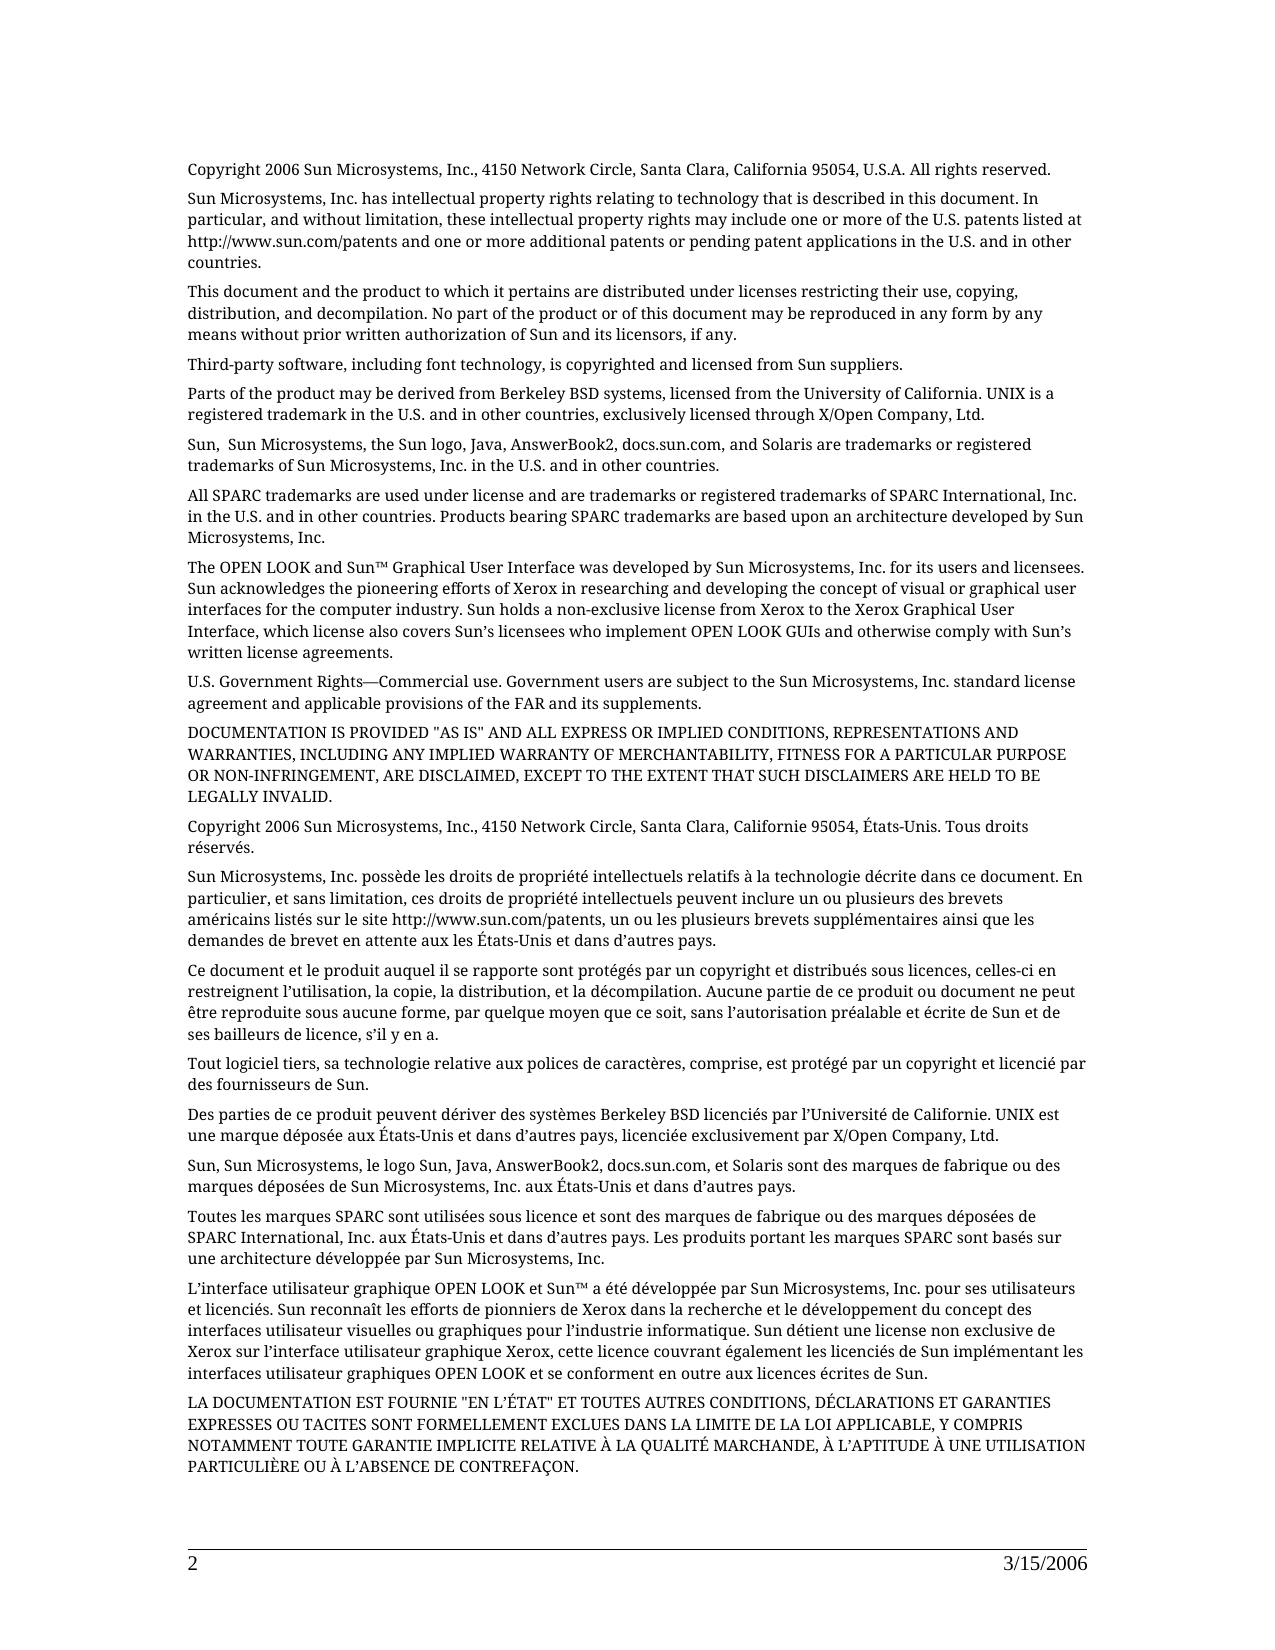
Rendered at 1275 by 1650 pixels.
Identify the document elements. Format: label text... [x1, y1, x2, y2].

text Parts of the product may be derived from Berkeley BSD systems, licensed from the University of California. UNIX is a registered trademark in the U.S. and in other countries, exclusively licensed through X/Open Company, Ltd. [187, 383, 1087, 425]
text Copyright 2006 Sun Microsystems, Inc., 4150 Network Circle, Santa Clara, California 95054, U.S.A. All rights reserved. [187, 158, 1087, 179]
text Toutes les marques SPARC sont utilisées sous licence et sont des marques de fabrique ou des marques déposées de SPARC International, Inc. aux États-Unis et dans d’autres pays. Les produits portant les marques SPARC sont basés sur une architecture développée par Sun Microsystems, Inc. [187, 1205, 1087, 1269]
text Third-party software, including font technology, is copyrighted and licensed from Sun suppliers. [187, 353, 1087, 374]
text Sun, Sun Microsystems, the Sun logo, Java, AnswerBook2, docs.sun.com, and Solaris are trademarks or registered trademarks of Sun Microsystems, Inc. in the U.S. and in other countries. [187, 434, 1087, 476]
text Sun, Sun Microsystems, le logo Sun, Java, AnswerBook2, docs.sun.com, et Solaris sont des marques de fabrique ou des marques déposées de Sun Microsystems, Inc. aux États-Unis et dans d’autres pays. [187, 1154, 1087, 1197]
text Copyright 2006 Sun Microsystems, Inc., 4150 Network Circle, Santa Clara, Californie 95054, États-Unis. Tous droits réservés. [187, 815, 1087, 858]
text Sun Microsystems, Inc. possède les droits de propriété intellectuels relatifs à la technologie décrite dans ce document. En particulier, et sans limitation, ces droits de propriété intellectuels peuvent inclure un ou plusieurs des brevets américains listés sur le site http://www.sun.com/patents, un ou les plusieurs brevets supplémentaires ainsi que les demandes de brevet en attente aux les États-Unis et dans d’autres pays. [187, 866, 1087, 951]
text LA DOCUMENTATION EST FOURNIE "EN L’ÉTAT" ET TOUTES AUTRES CONDITIONS, DÉCLARATIONS ET GARANTIES EXPRESSES OU TACITES SONT FORMELLEMENT EXCLUES DANS LA LIMITE DE LA LOI APPLICABLE, Y COMPRIS NOTAMMENT TOUTE GARANTIE IMPLICITE RELATIVE À LA QUALITÉ MARCHANDE, À L’APTITUDE À UNE UTILISATION PARTICULIÈRE OU À L’ABSENCE DE CONTREFAÇON. [187, 1392, 1087, 1477]
text Sun Microsystems, Inc. has intellectual property rights relating to technology that is described in this document. In particular, and without limitation, these intellectual property rights may include one or more of the U.S. patents listed at http://www.sun.com/patents and one or more additional patents or pending patent applications in the U.S. and in other countries. [187, 188, 1087, 273]
text This document and the product to which it pertains are distributed under licenses restricting their use, copying, distribution, and decompilation. No part of the product or of this document may be reproduced in any form by any means without prior written authorization of Sun and its licensors, if any. [187, 281, 1087, 345]
text L’interface utilisateur graphique OPEN LOOK et Sun™ a été développée par Sun Microsystems, Inc. pour ses utilisateurs et licenciés. Sun reconnaît les efforts de pionniers de Xerox dans la recherche et le développement du concept des interfaces utilisateur visuelles ou graphiques pour l’industrie informatique. Sun détient une license non exclusive de Xerox sur l’interface utilisateur graphique Xerox, cette licence couvrant également les licenciés de Sun implémentant les interfaces utilisateur graphiques OPEN LOOK et se conforment en outre aux licences écrites de Sun. [187, 1277, 1087, 1384]
text Des parties de ce produit peuvent dériver des systèmes Berkeley BSD licenciés par l’Université de Californie. UNIX est une marque déposée aux États-Unis et dans d’autres pays, licenciée exclusivement par X/Open Company, Ltd. [187, 1104, 1087, 1146]
text Tout logiciel tiers, sa technologie relative aux polices de caractères, comprise, est protégé par un copyright et licencié par des fournisseurs de Sun. [187, 1053, 1087, 1095]
text DOCUMENTATION IS PROVIDED "AS IS" AND ALL EXPRESS OR IMPLIED CONDITIONS, REPRESENTATIONS AND WARRANTIES, INCLUDING ANY IMPLIED WARRANTY OF MERCHANTABILITY, FITNESS FOR A PARTICULAR PURPOSE OR NON-INFRINGEMENT, ARE DISCLAIMED, EXCEPT TO THE EXTENT THAT SUCH DISCLAIMERS ARE HELD TO BE LEGALLY INVALID. [187, 722, 1087, 807]
text All SPARC trademarks are used under license and are trademarks or registered trademarks of SPARC International, Inc. in the U.S. and in other countries. Products bearing SPARC trademarks are based upon an architecture developed by Sun Microsystems, Inc. [187, 484, 1087, 548]
text U.S. Government Rights—Commercial use. Government users are subject to the Sun Microsystems, Inc. standard license agreement and applicable provisions of the FAR and its supplements. [187, 671, 1087, 714]
text The OPEN LOOK and Sun™ Graphical User Interface was developed by Sun Microsystems, Inc. for its users and licensees. Sun acknowledges the pioneering efforts of Xerox in researching and developing the concept of visual or graphical user interfaces for the computer industry. Sun holds a non-exclusive license from Xerox to the Xerox Graphical User Interface, which license also covers Sun’s licensees who implement OPEN LOOK GUIs and otherwise comply with Sun’s written license agreements. [187, 557, 1087, 663]
text Ce document et le produit auquel il se rapporte sont protégés par un copyright et distribués sous licences, celles-ci en restreignent l’utilisation, la copie, la distribution, et la décompilation. Aucune partie de ce produit ou document ne peut être reproduite sous aucune forme, par quelque moyen que ce soit, sans l’autorisation préalable et écrite de Sun et de ses bailleurs de licence, s’il y en a. [187, 959, 1087, 1044]
